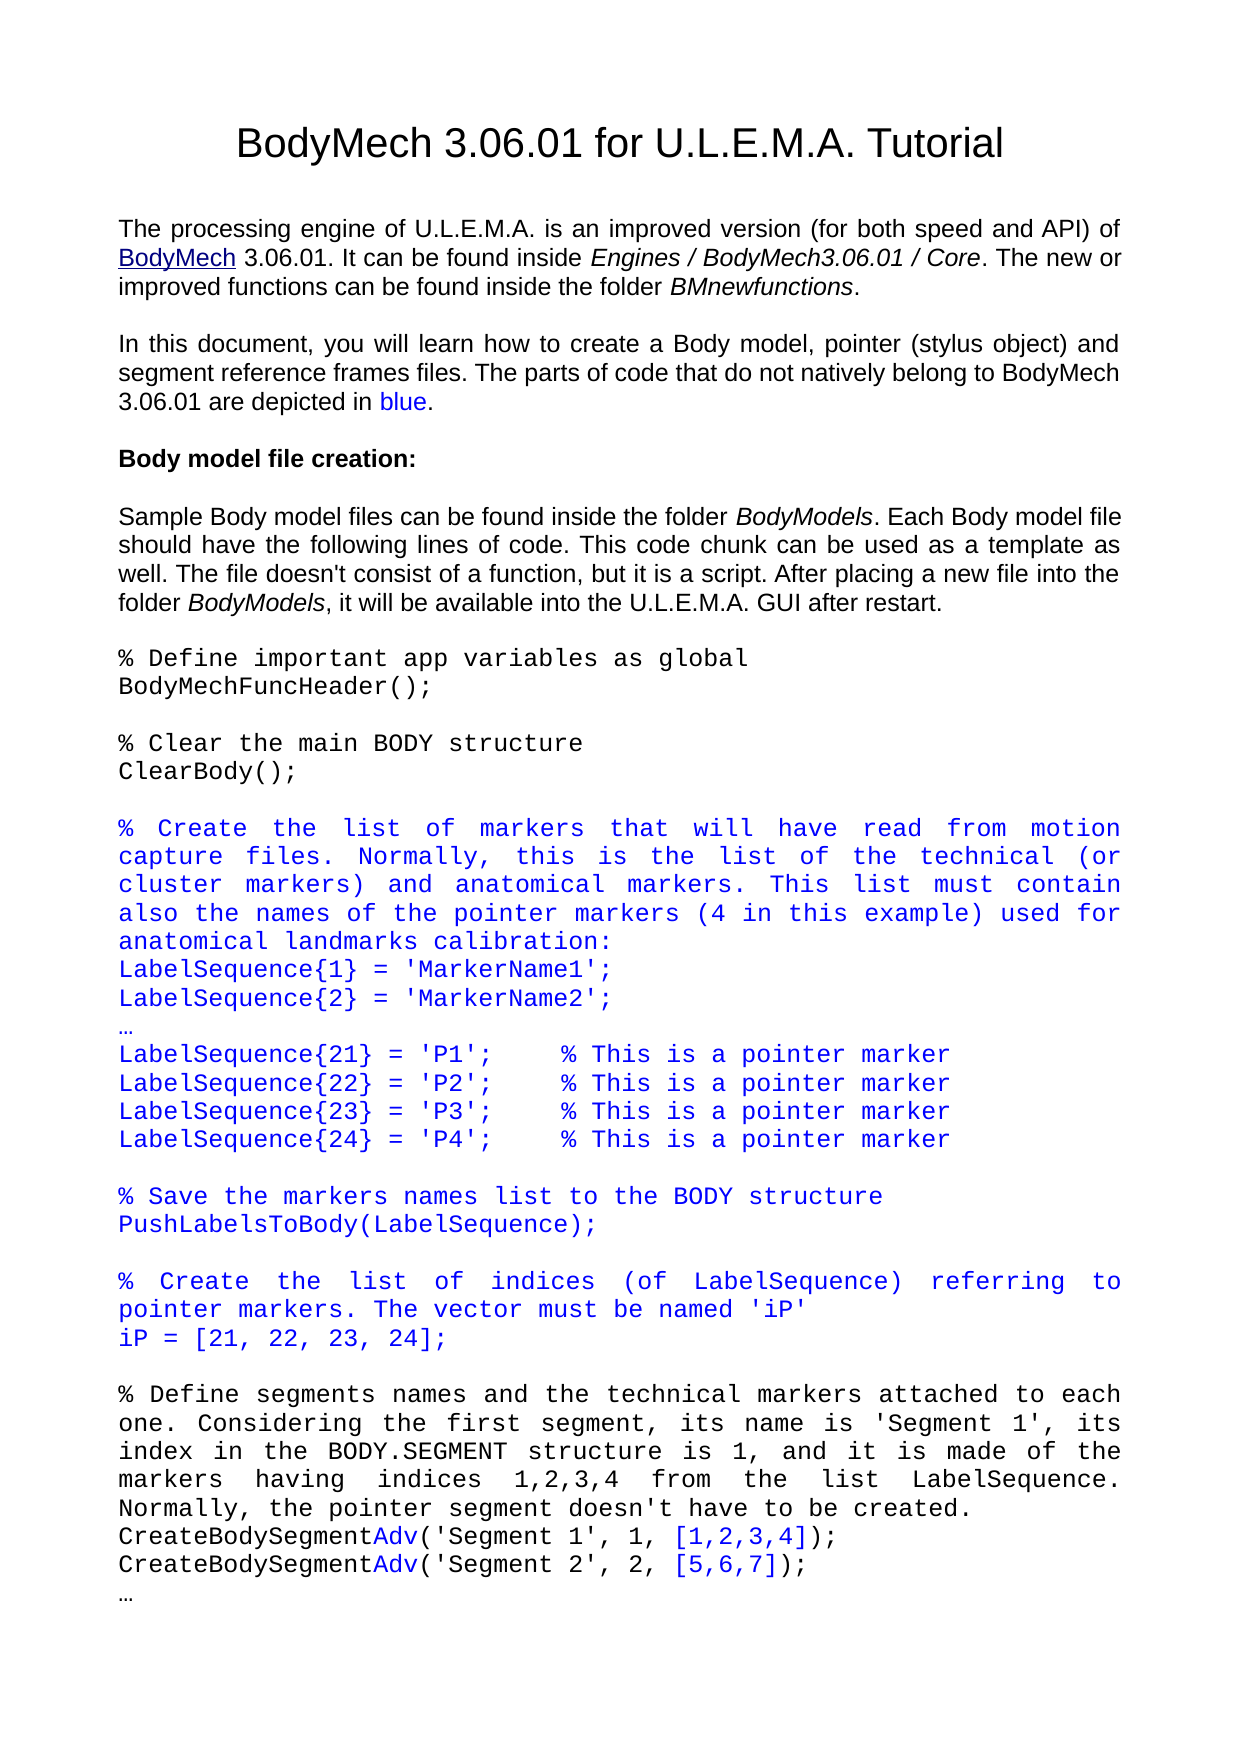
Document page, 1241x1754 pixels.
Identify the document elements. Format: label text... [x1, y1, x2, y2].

text Sample Body model files can be found inside the folder BodyModels. Each Body model file should have the following lines of code. This code chunk can be used as a template as well. The file doesn't consist of a function, but it is a script. After placing a new file into the folder BodyModels, it will be available into the U.L.E.M.A. GUI after restart. [118, 501, 1122, 616]
text % Clear the main BODY structure [118, 730, 1122, 758]
text % Create the list of indices (of LabelSequence) referring to pointer markers. The vector must be named 'iP' [118, 1268, 1122, 1325]
text ClearBody(); [118, 758, 1122, 787]
text % Define segments names and the technical markers attached to each one. Considering the first segment, its name is 'Segment 1', its index in the BODY.SEGMENT structure is 1, and it is made of the markers having indices 1,2,3,4 from the list LabelSequence. Normally, the pointer segment doesn't have to be created. [118, 1382, 1122, 1523]
text LabelSequence{21} = 'P1'; % This is a pointer marker [118, 1042, 1122, 1070]
text iP = [21, 22, 23, 24]; [118, 1325, 1122, 1353]
text CreateBodySegmentAdv('Segment 2', 2, [5,6,7]); [118, 1552, 1122, 1580]
text % Save the markers names list to the BODY structure [118, 1183, 1122, 1212]
text BodyMech 3.06.01 for U.L.E.M.A. Tutorial [118, 118, 1122, 166]
text LabelSequence{1} = 'MarkerName1'; [118, 957, 1122, 985]
text LabelSequence{23} = 'P3'; % This is a pointer marker [118, 1098, 1122, 1127]
text … [118, 1013, 1122, 1042]
text … [118, 1580, 1122, 1608]
text LabelSequence{22} = 'P2'; % This is a pointer marker [118, 1070, 1122, 1098]
text % Define important app variables as global [118, 645, 1122, 673]
text CreateBodySegmentAdv('Segment 1', 1, [1,2,3,4]); [118, 1523, 1122, 1552]
text % Create the list of markers that will have read from motion capture files. Normally, this is the list of the technical (or cluster markers) and anatomical markers. This list must contain also the names of the pointer markers (4 in this example) used for anatomical landmarks calibration: [118, 815, 1122, 957]
text BodyMechFuncHeader(); [118, 673, 1122, 702]
text PushLabelsToBody(LabelSequence); [118, 1212, 1122, 1240]
text LabelSequence{2} = 'MarkerName2'; [118, 985, 1122, 1013]
text The processing engine of U.L.E.M.A. is an improved version (for both speed and API) of BodyMech 3.06.01. It can be found inside Engines / BodyMech3.06.01 / Core. The new or improved functions can be found inside the folder BMnewfunctions. [118, 214, 1122, 300]
text LabelSequence{24} = 'P4'; % This is a pointer marker [118, 1127, 1122, 1155]
text Body model file creation: [118, 444, 1122, 473]
text In this document, you will learn how to create a Body model, pointer (stylus object) and segment reference frames files. The parts of code that do not natively belong to BodyMech 3.06.01 are depicted in blue. [118, 329, 1122, 415]
